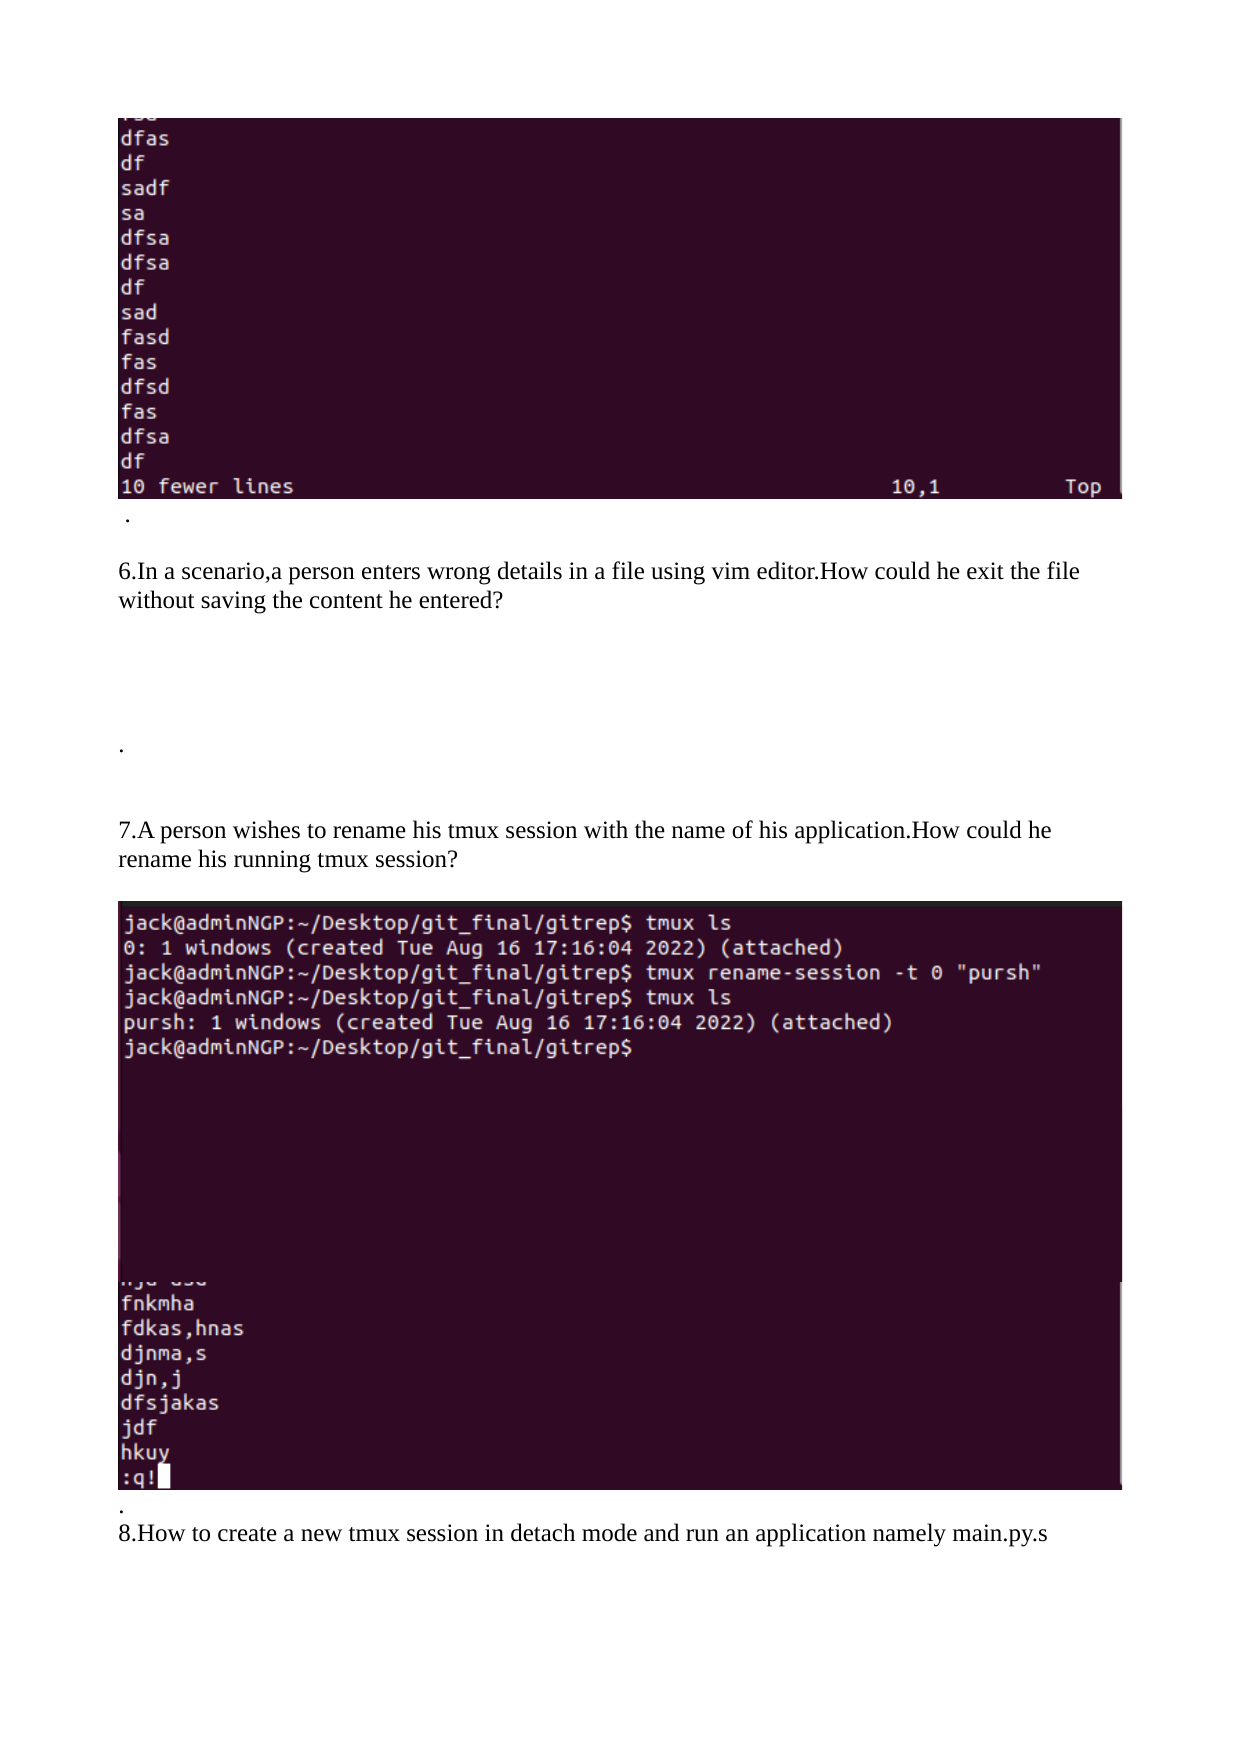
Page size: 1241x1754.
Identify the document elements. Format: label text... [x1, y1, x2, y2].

text 6.In a scenario,a person enters wrong details in a file using vim editor.How could he exit the file without saving the content he entered? [118, 556, 1122, 614]
text . [118, 499, 1122, 527]
text 8.How to create a new tmux session in detach mode and run an application namely main.py.s [118, 1518, 1122, 1547]
picture [118, 901, 1123, 1490]
picture [118, 118, 1123, 499]
text . [118, 729, 1122, 757]
text 7.A person wishes to rename his tmux session with the name of his application.How could he rename his running tmux session? [118, 815, 1122, 872]
text . [118, 1490, 1122, 1518]
